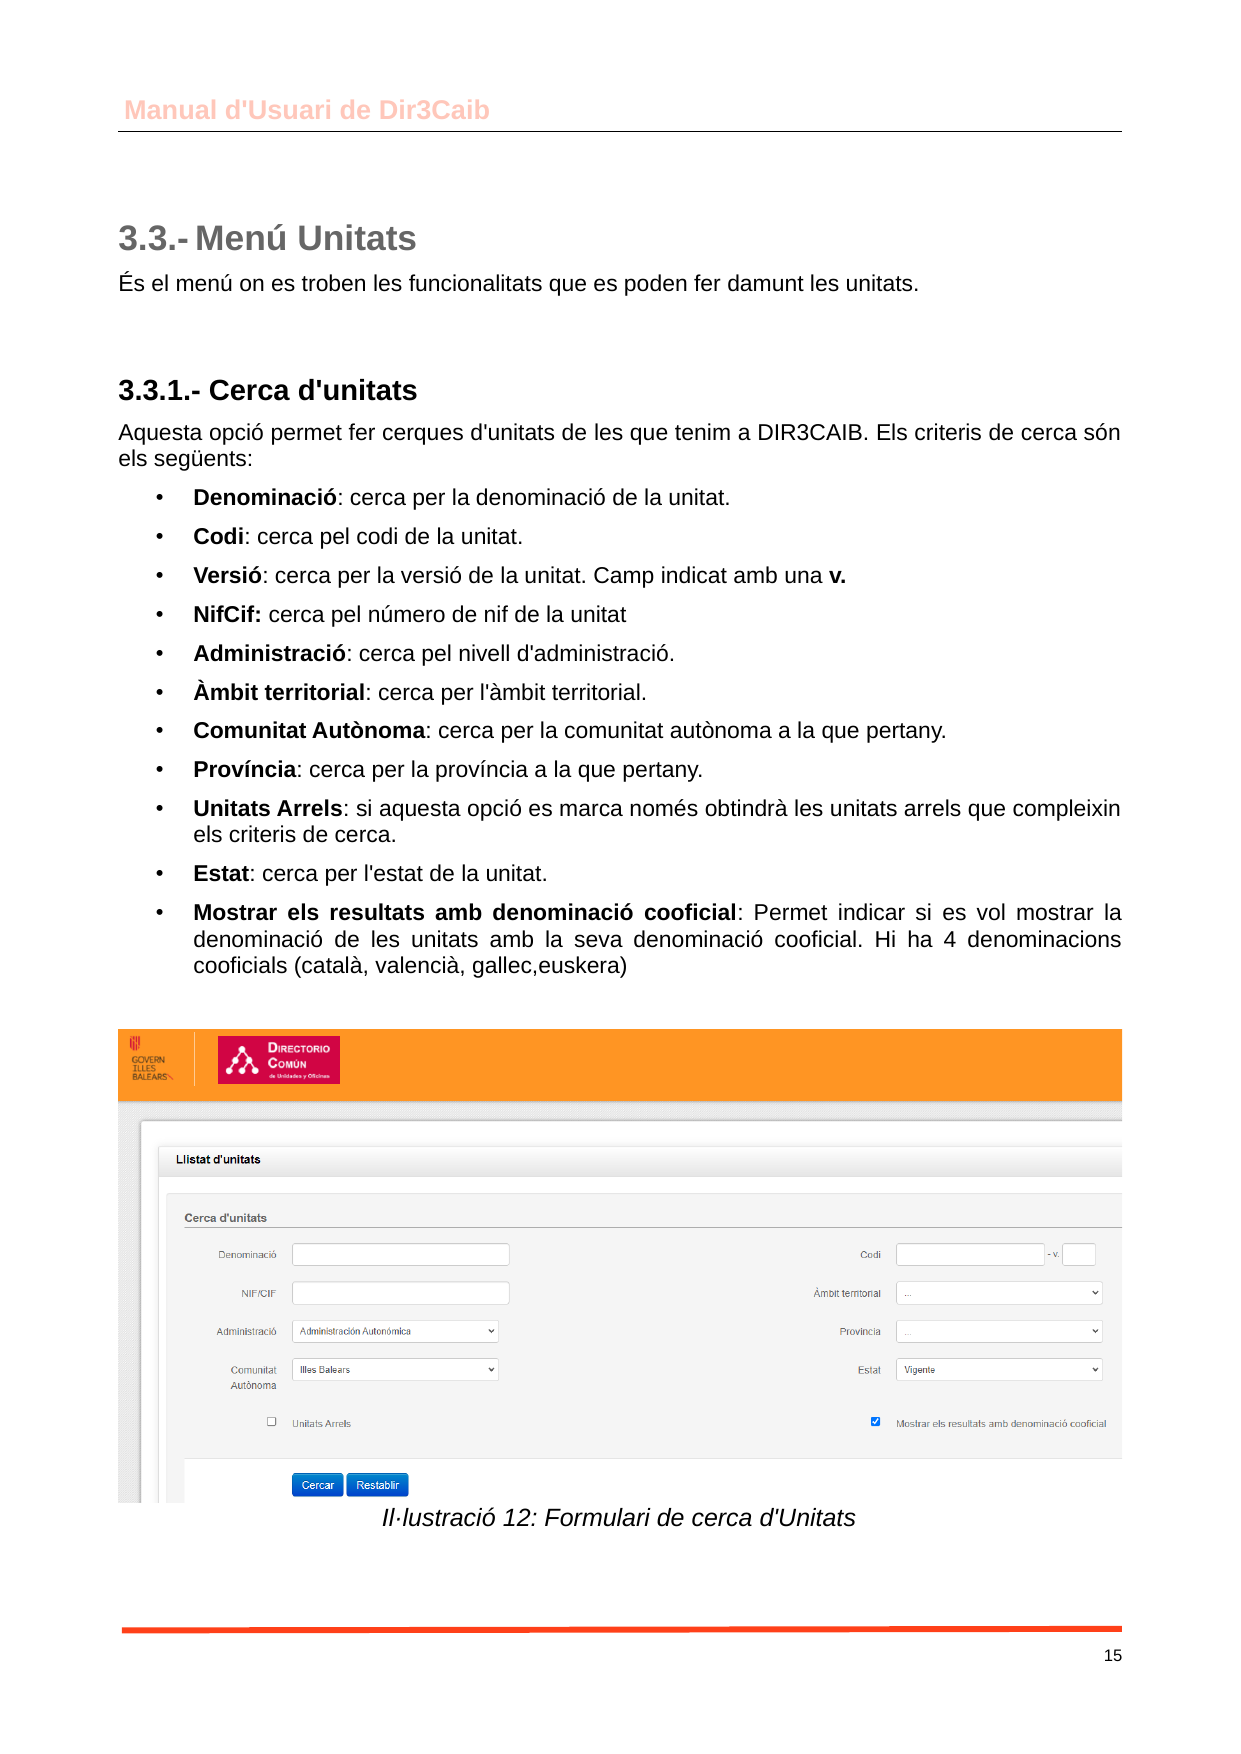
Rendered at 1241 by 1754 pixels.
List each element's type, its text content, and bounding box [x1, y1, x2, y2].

list Província: cerca per la província a la que pertany. [156, 756, 1122, 783]
list Denominació: cerca per la denominació de la unitat. [156, 484, 1122, 511]
subtitle Menú Unitats [118, 217, 1122, 258]
text Il·lustració 12: Formulari de cerca d'Unitats [118, 1503, 1122, 1531]
list Administració: cerca pel nivell d'administració. [156, 640, 1122, 666]
list Mostrar els resultats amb denominació cooficial: Permet indicar si es vol mostrar la denominació de les unitats amb la seva denominació cooficial. Hi ha 4 denominacions cooficials (català, valencià, gallec,euskera) [156, 899, 1122, 978]
picture [118, 1029, 1123, 1503]
subtitle Cerca d'unitats [118, 373, 1122, 407]
list Àmbit territorial: cerca per l'àmbit territorial. [156, 678, 1122, 705]
list NifCif: cerca pel número de nif de la unitat [156, 601, 1122, 627]
list Codi: cerca pel codi de la unitat. [156, 523, 1122, 549]
list Versió: cerca per la versió de la unitat. Camp indicat amb una v. [156, 562, 1122, 588]
text Aquesta opció permet fer cerques d'unitats de les que tenim a DIR3CAIB. Els criteris de cerca són els següents: [118, 419, 1122, 472]
list Comunitat Autònoma: cerca per la comunitat autònoma a la que pertany. [156, 717, 1122, 744]
list Estat: cerca per l'estat de la unitat. [156, 860, 1122, 887]
text És el menú on es troben les funcionalitats que es poden fer damunt les unitats. [118, 270, 1122, 297]
list Unitats Arrels: si aquesta opció es marca només obtindrà les unitats arrels que compleixin els criteris de cerca. [156, 795, 1122, 848]
